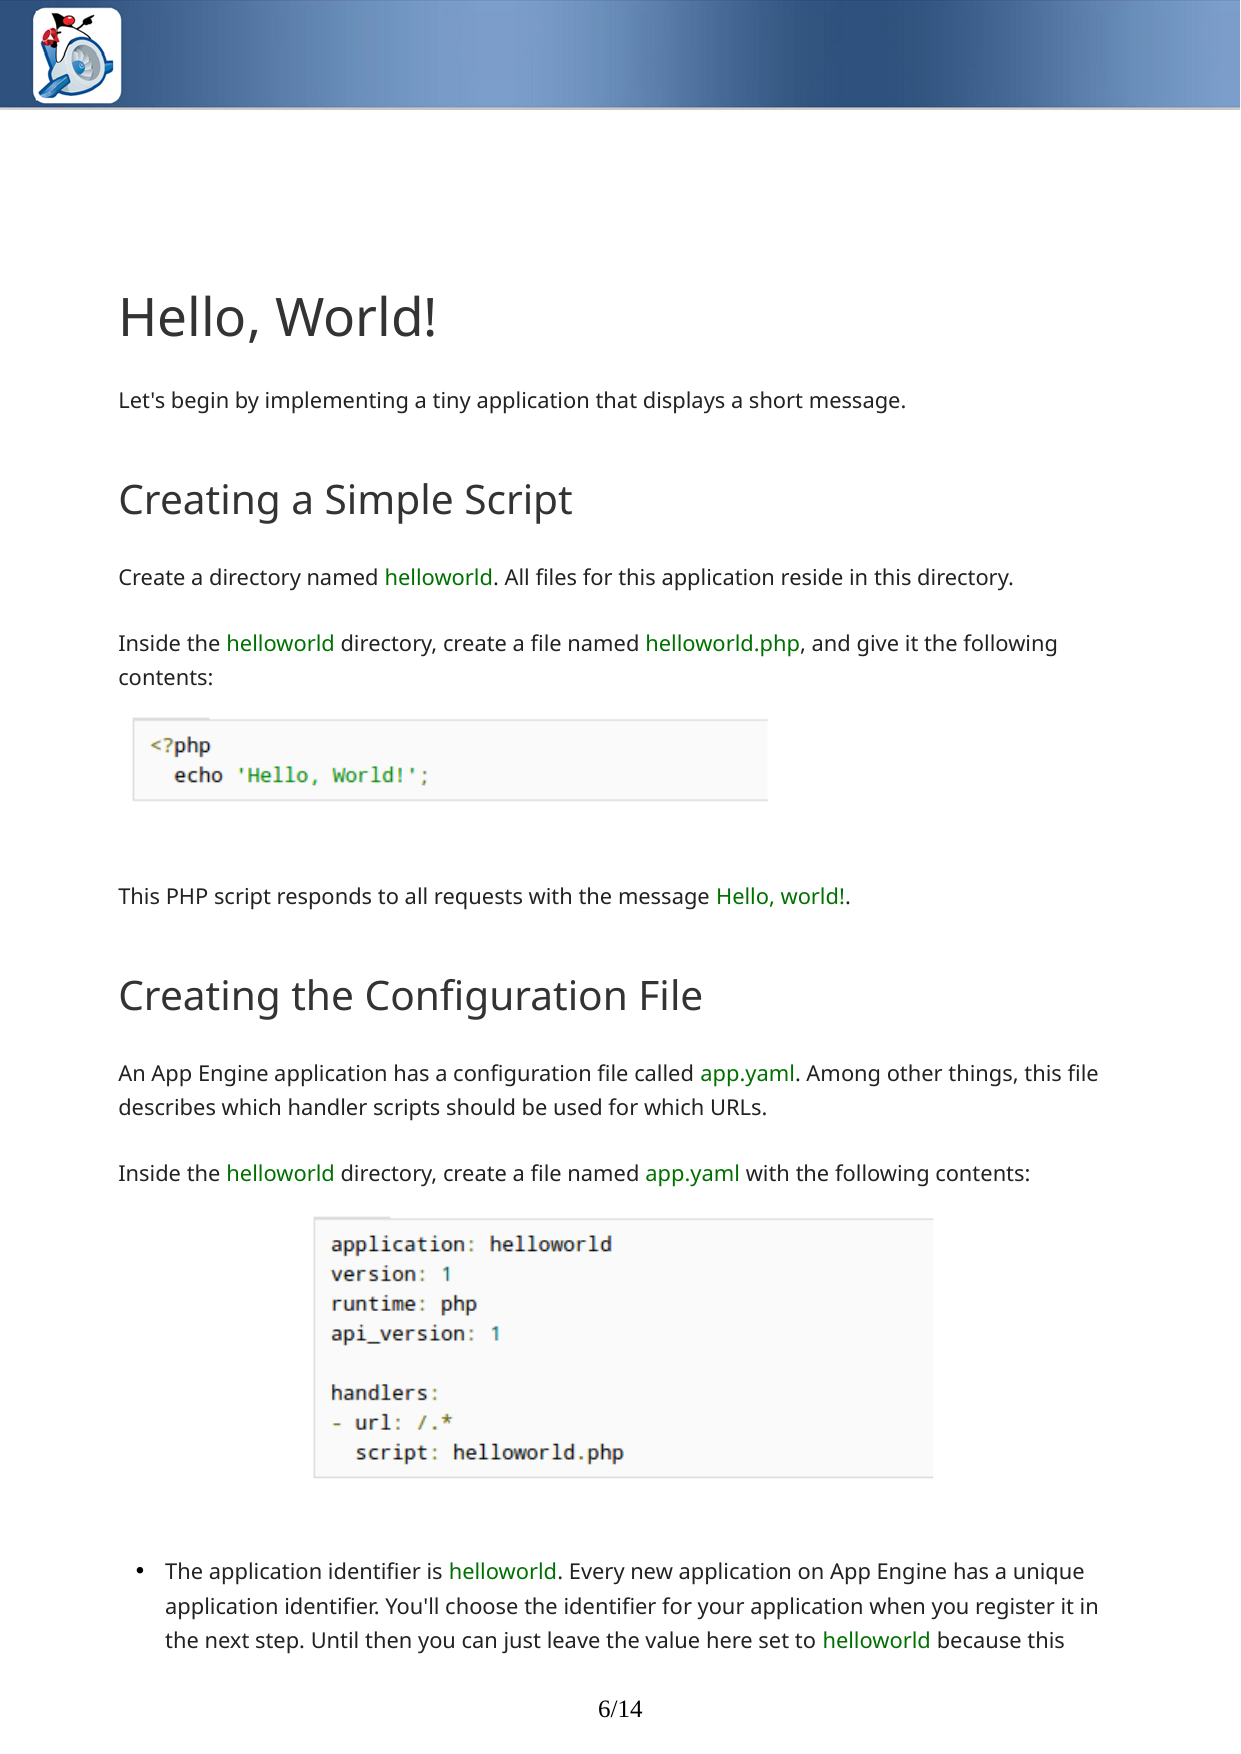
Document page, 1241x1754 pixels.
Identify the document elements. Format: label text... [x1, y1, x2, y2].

subtitle Hello, World! [118, 280, 1122, 352]
text An App Engine application has a configuration file called app.yaml. Among other things, this file describes which handler scripts should be used for which URLs. [118, 1053, 1122, 1122]
subtitle Creating a Simple Script [118, 471, 1122, 526]
picture [122, 707, 768, 817]
list The application identifier is helloworld. Every new application on App Engine has a unique application identifier. You'll choose the identifier for your application when you register it in the next step. Until then you can just leave the value here set to helloworld because this [136, 1552, 1106, 1655]
text Let's begin by implementing a tiny application that displays a short message. [118, 381, 1122, 415]
text This PHP script responds to all requests with the message Hello, world!. [118, 876, 1122, 910]
picture [306, 1203, 934, 1491]
text Inside the helloworld directory, create a file named app.yaml with the following contents: [118, 1153, 1122, 1188]
text Inside the helloworld directory, create a file named helloworld.php, and give it the following contents: [118, 623, 1122, 692]
picture [0, 0, 1241, 110]
text Create a directory named helloworld. All files for this application reside in this directory. [118, 558, 1122, 592]
subtitle Creating the Configuration File [118, 967, 1122, 1022]
